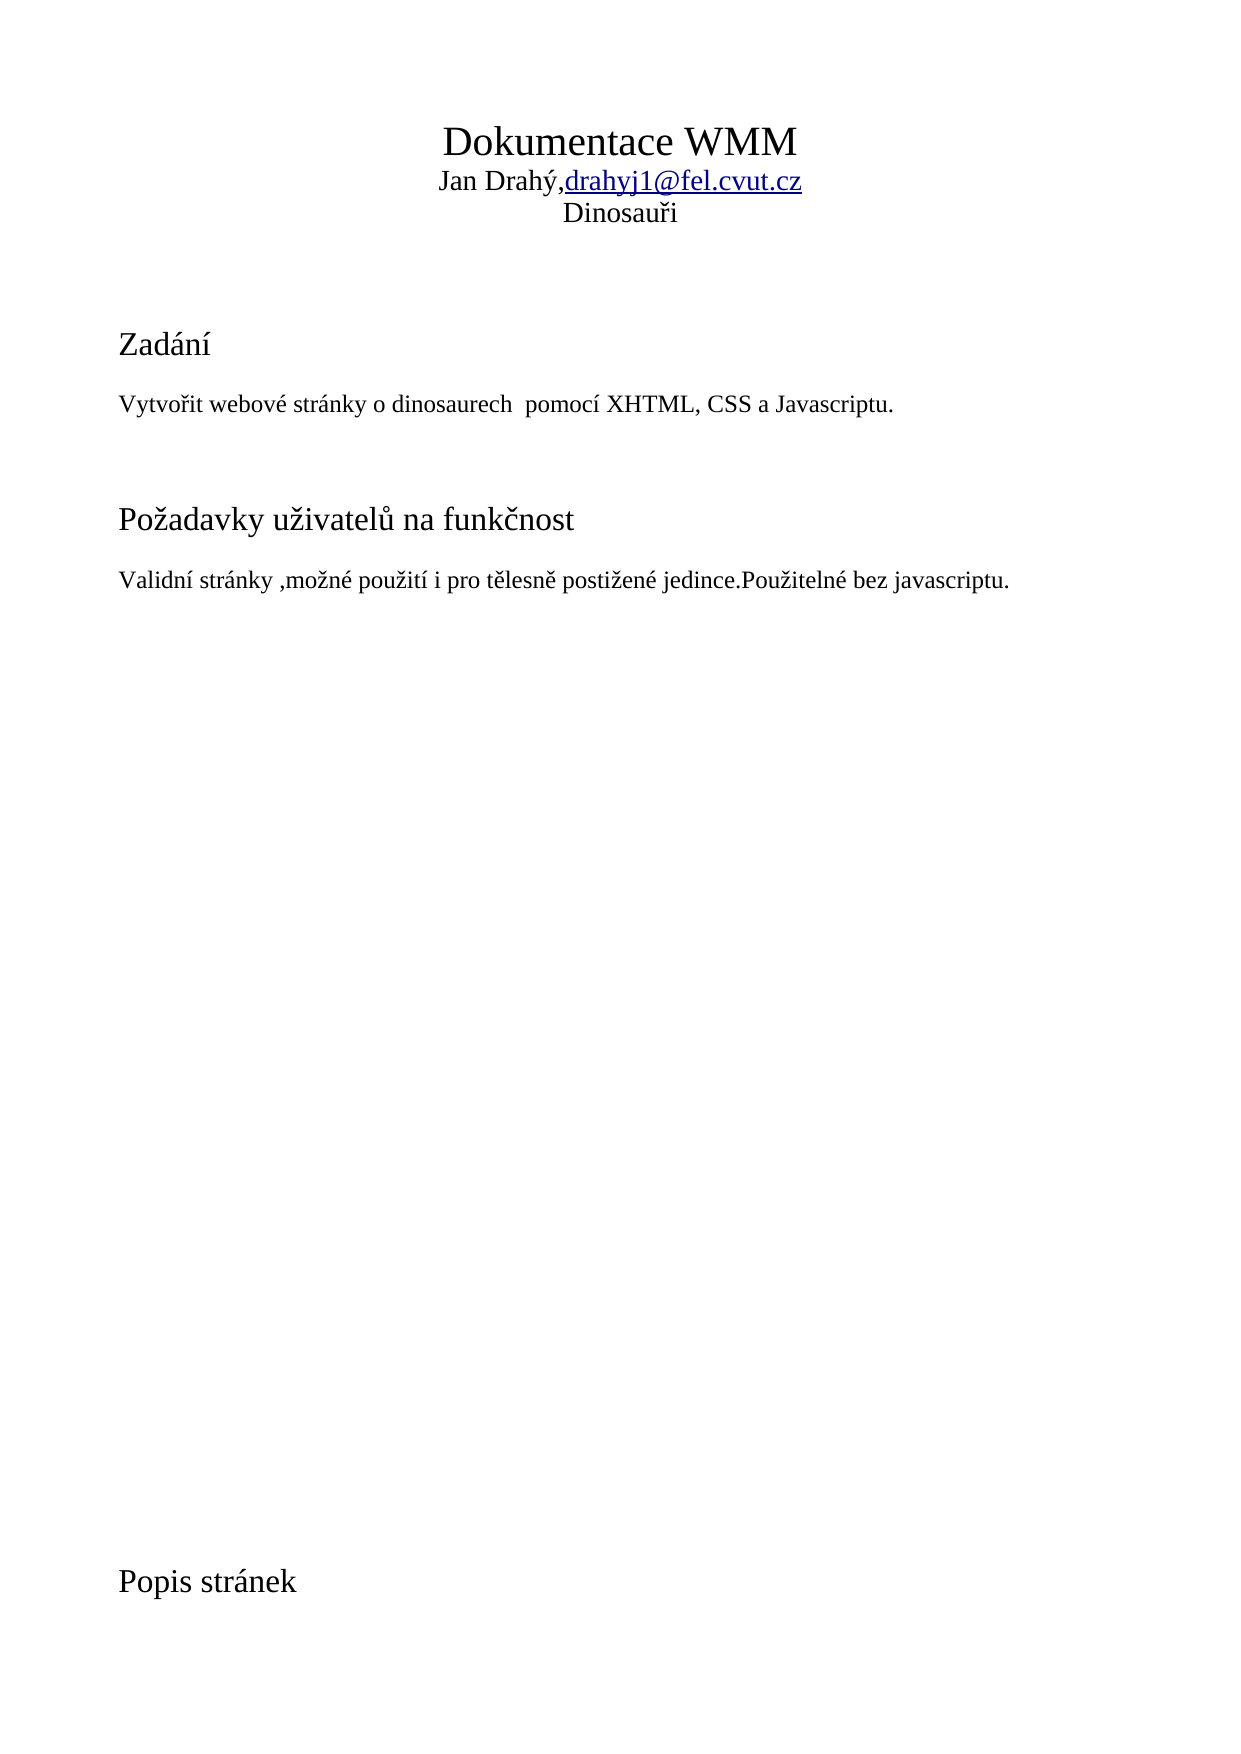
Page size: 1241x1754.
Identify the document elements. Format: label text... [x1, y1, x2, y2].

text Dokumentace WMM [118, 118, 1122, 164]
text Dinosauři [118, 197, 1122, 229]
text Popis stránek [118, 1563, 1122, 1600]
text Jan Drahý,drahyj1@fel.cvut.cz [118, 164, 1122, 197]
text Validní stránky ,možné použití i pro tělesně postižené jedince.Použitelné bez javascriptu. [118, 566, 1122, 593]
text Požadavky uživatelů na funkčnost [118, 501, 1122, 538]
text Vytvořit webové stránky o dinosaurech pomocí XHTML, CSS a Javascriptu. [118, 390, 1122, 418]
text Zadání [118, 326, 1122, 363]
